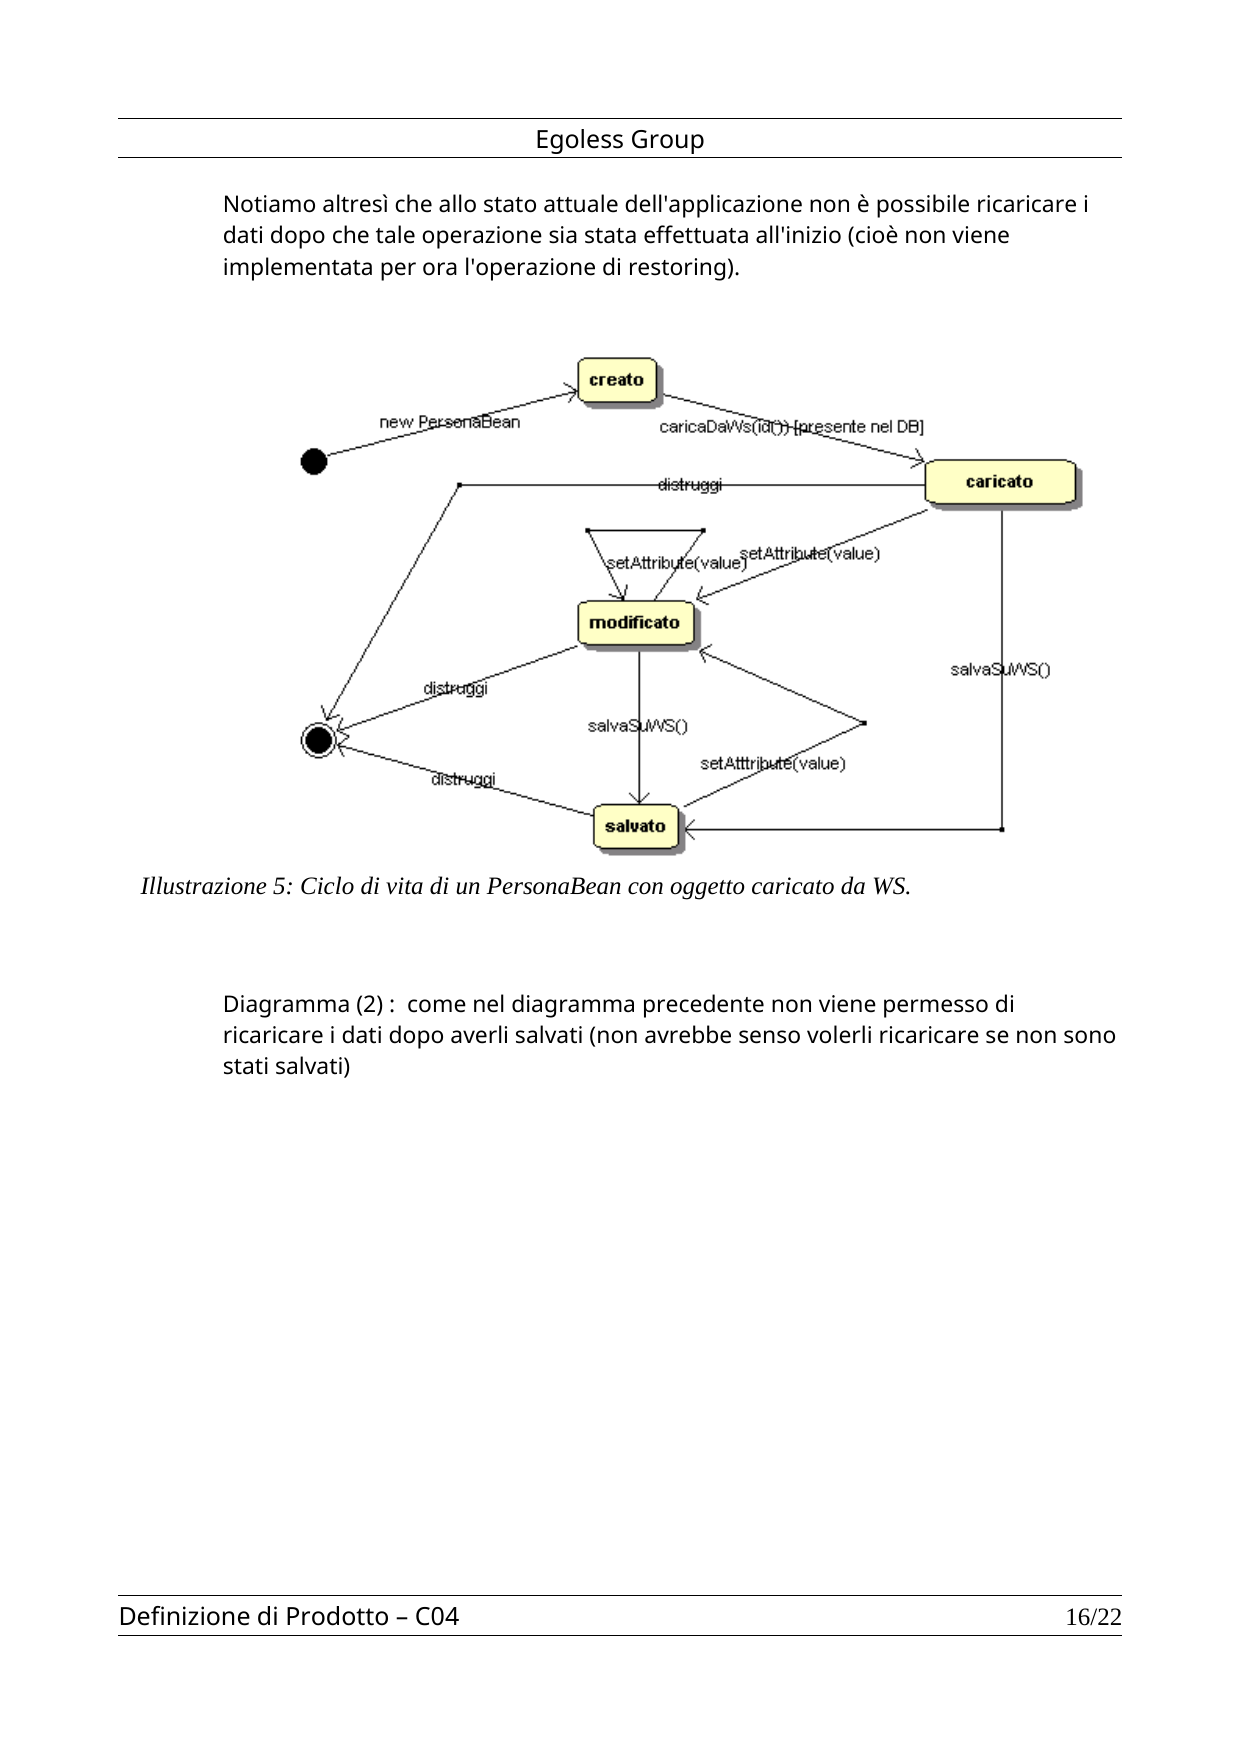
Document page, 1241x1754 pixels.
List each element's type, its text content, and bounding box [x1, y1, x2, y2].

text Illustrazione 5: Ciclo di vita di un PersonaBean con oggetto caricato da WS. [140, 873, 1100, 900]
list Diagramma (2) : come nel diagramma precedente non viene permesso di ricaricare i dati dopo averli salvati (non avrebbe senso volerli ricaricare se non sono stati salvati) [185, 988, 1122, 1081]
picture [140, 306, 1100, 873]
list Notiamo altresì che allo stato attuale dell'applicazione non è possibile ricaricare i dati dopo che tale operazione sia stata effettuata all'inizio (cioè non viene implementata per ora l'operazione di restoring). [185, 188, 1122, 282]
